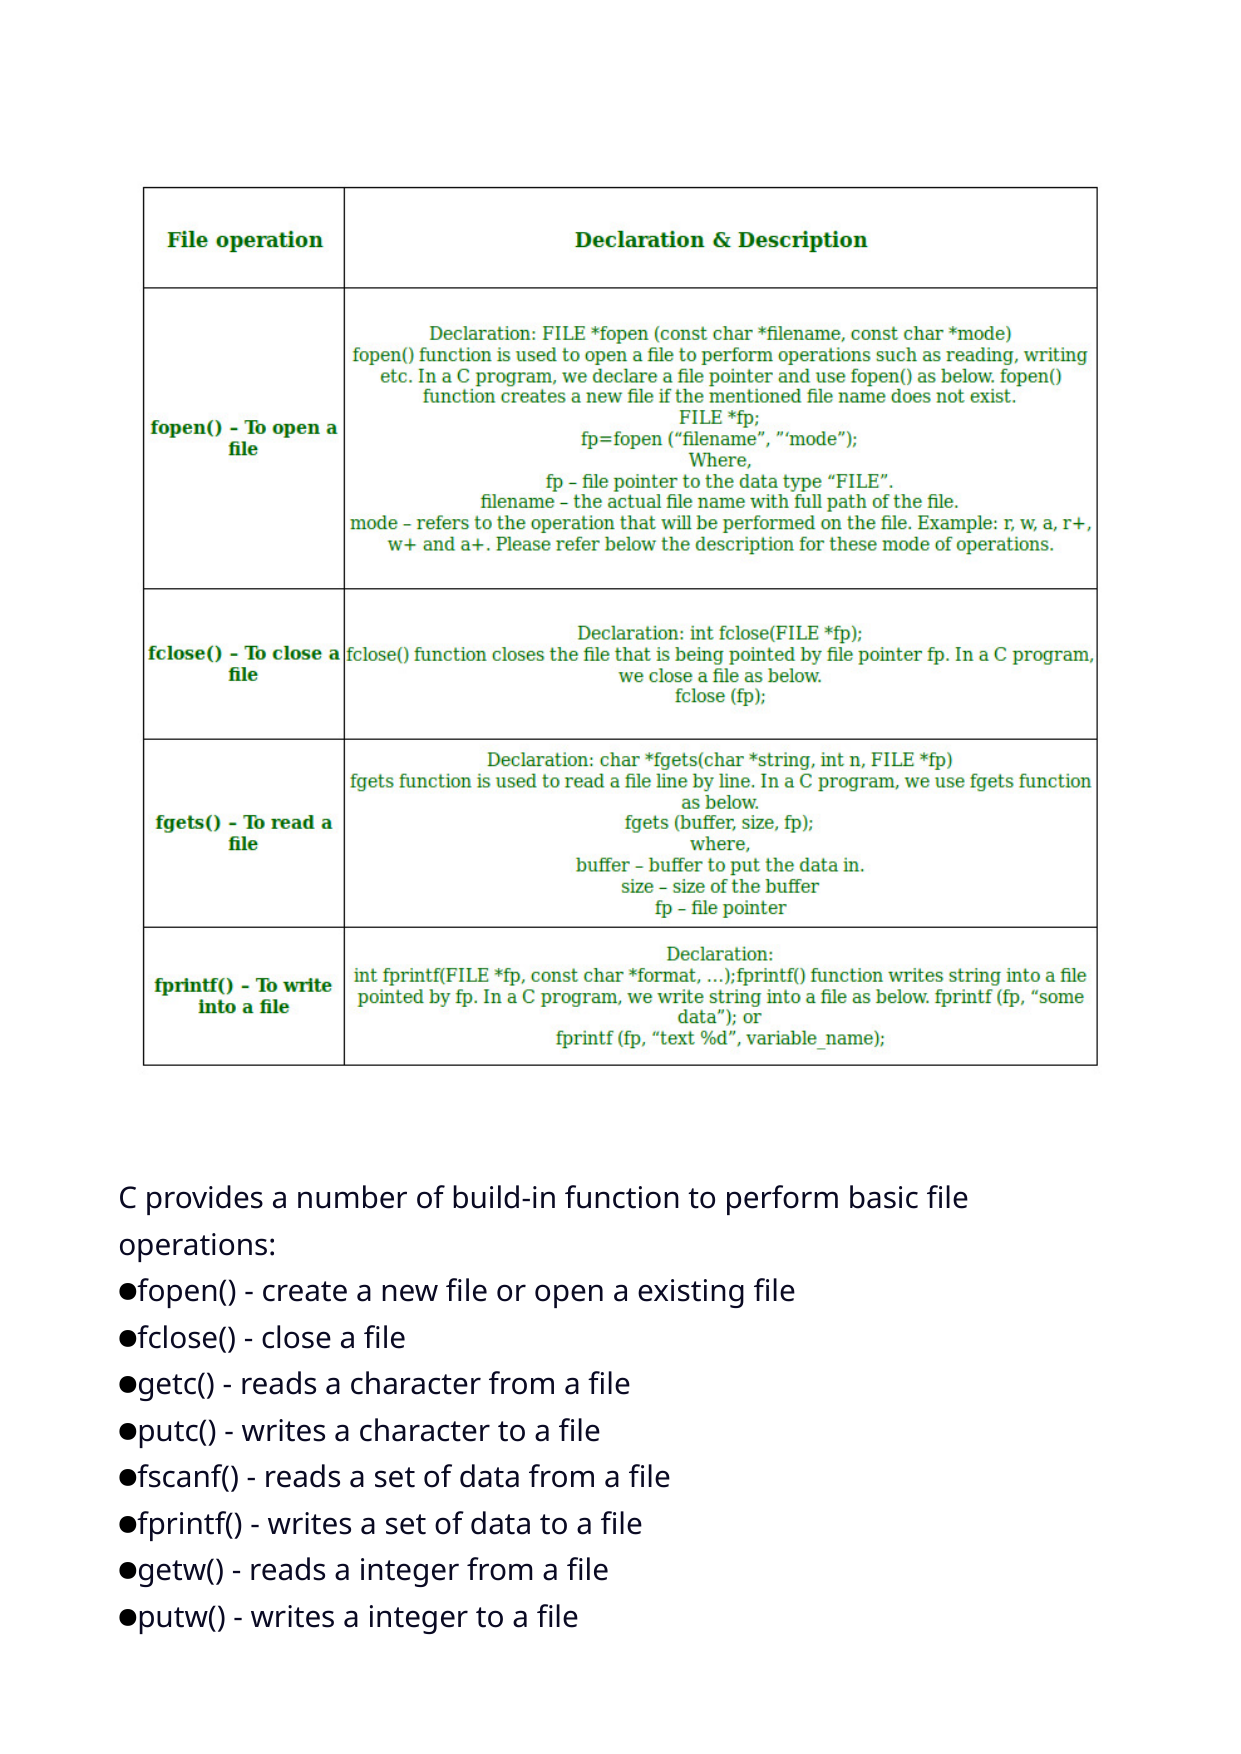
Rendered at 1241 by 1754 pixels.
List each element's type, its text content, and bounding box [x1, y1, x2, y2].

list getw() - reads a integer from a file [118, 1549, 1122, 1589]
list putw() - writes a integer to a file [118, 1595, 1122, 1636]
list fprintf() - writes a set of data to a file [118, 1502, 1122, 1543]
list fscanf() - reads a set of data from a file [118, 1456, 1122, 1496]
list putc() - writes a character to a file [118, 1409, 1122, 1450]
list getc() - reads a character from a file [118, 1363, 1122, 1403]
list fopen() - create a new file or open a existing file [118, 1270, 1122, 1311]
list fclose() - close a file [118, 1317, 1122, 1357]
picture [118, 162, 1123, 1091]
text C provides a number of build-in function to perform basic file operations: [118, 1177, 1122, 1264]
